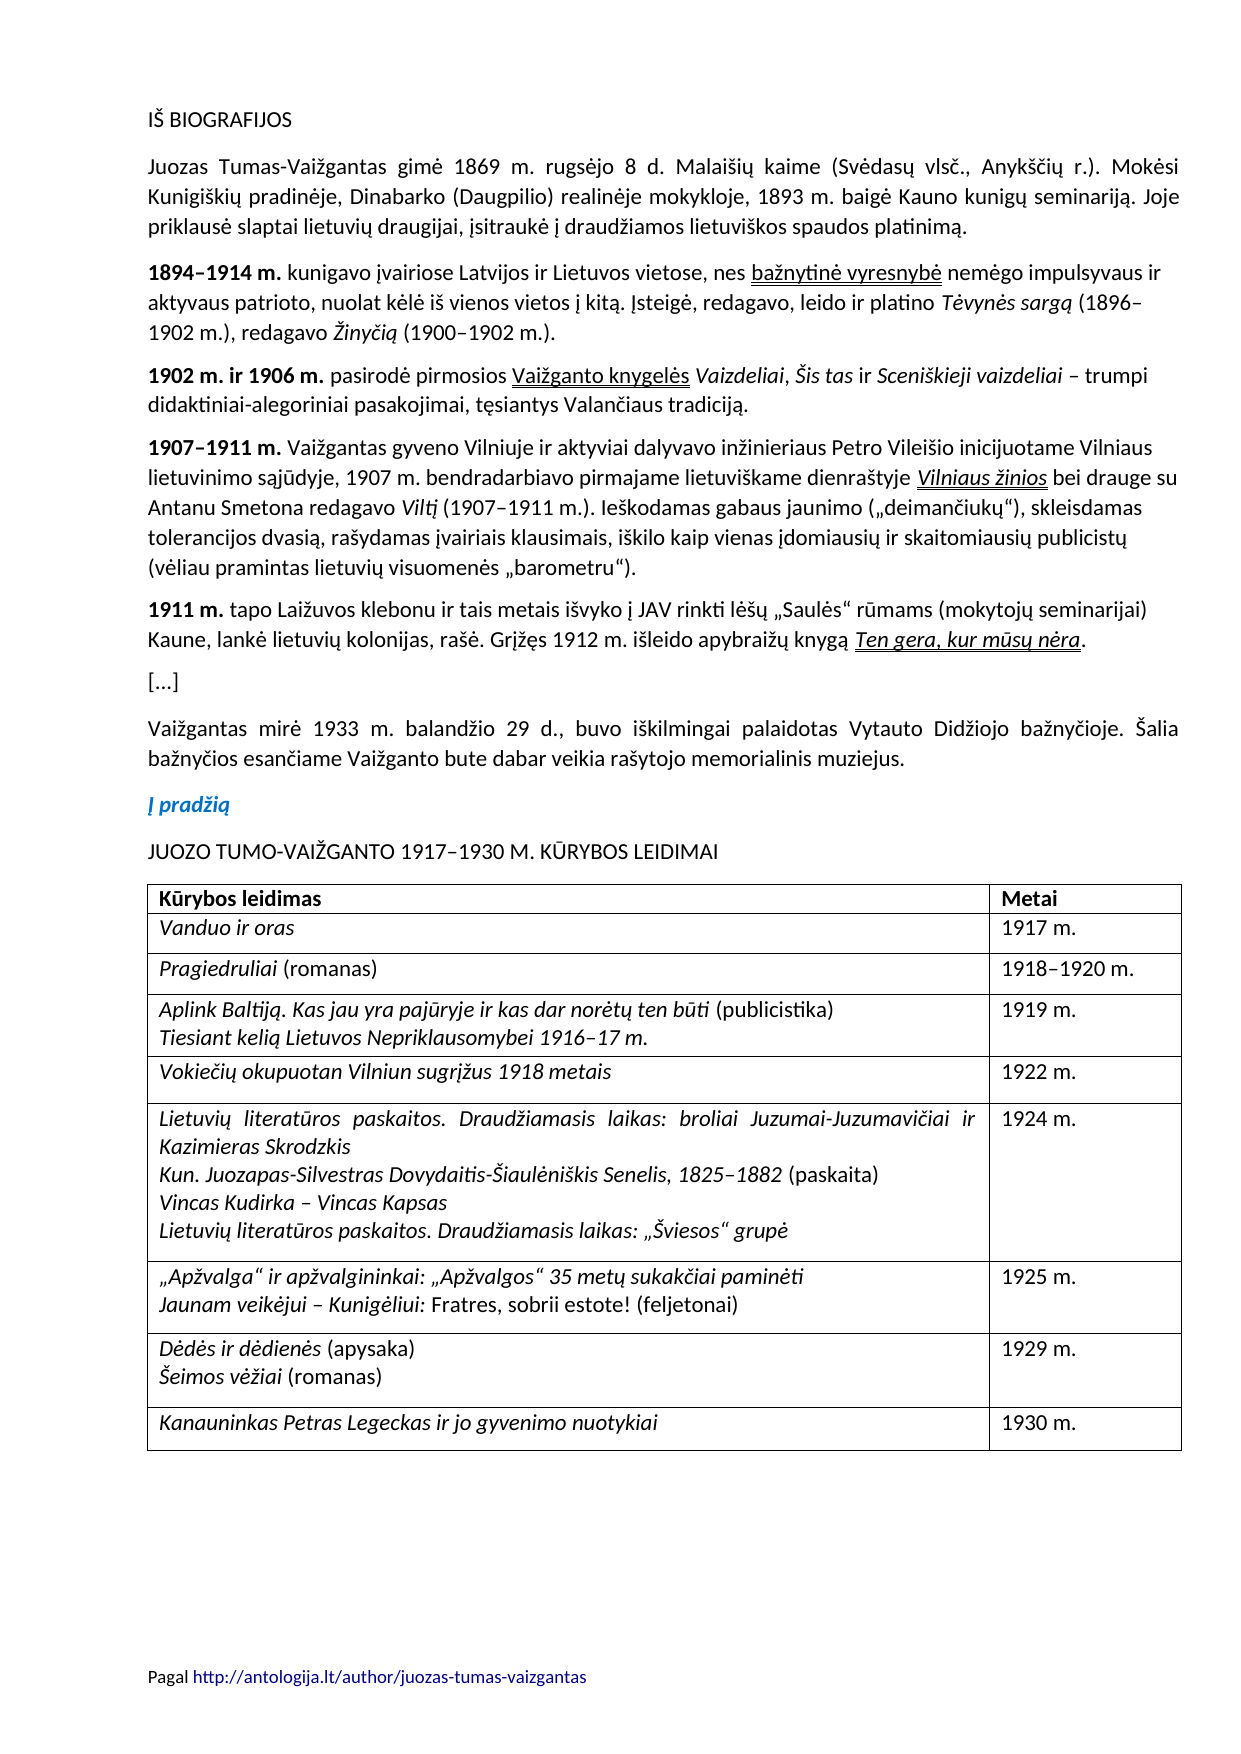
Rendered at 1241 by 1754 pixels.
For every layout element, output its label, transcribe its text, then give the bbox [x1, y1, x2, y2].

text JUOZO TUMO-VAIŽGANTO 1917–1930 M. KŪRYBOS LEIDIMAI [148, 837, 1181, 865]
text Vaižgantas mirė 1933 m. balandžio 29 d., buvo iškilmingai palaidotas Vytauto Didžiojo bažnyčioje. Šalia bažnyčios esančiame Vaižganto bute dabar veikia rašytojo memorialinis muziejus. [148, 714, 1181, 772]
table_cell Aplink Baltiją. Kas jau yra pajūryje ir kas dar norėtų ten būti (publicistika) Tiesiant kelią Lietuvos Nepriklausomybei 1916–17 m. [148, 995, 989, 1056]
table_cell Vanduo ir oras [148, 914, 989, 953]
table_cell „Apžvalga“ ir apžvalgininkai: „Apžvalgos“ 35 metų sukakčiai paminėti Jaunam veikėjui – Kunigėliui: Fratres, sobrii estote! (feljetonai) [148, 1262, 989, 1333]
table_cell Dėdės ir dėdienės (apysaka) Šeimos vėžiai (romanas) [148, 1334, 989, 1407]
table_cell Lietuvių literatūros paskaitos. Draudžiamasis laikas: broliai Juzumai-Juzumavičiai ir Kazimieras Skrodzkis Kun. Juozapas-Silvestras Dovydaitis-Šiaulėniškis Senelis, 1825–1882 (paskaita) Vincas Kudirka – Vincas Kapsas Lietuvių literatūros paskaitos. Draudžiamasis laikas: „Šviesos“ grupė [148, 1104, 989, 1261]
text [...] [148, 667, 1181, 695]
table_cell Vokiečių okupuotan Vilniun sugrįžus 1918 metais [148, 1057, 989, 1103]
text IŠ BIOGRAFIJOS [148, 106, 1181, 134]
table_cell 1924 m. [990, 1104, 1181, 1261]
table_header Kūrybos leidimas [148, 885, 989, 912]
text 1907–1911 m. Vaižgantas gyveno Vilniuje ir aktyviai dalyvavo inžinieriaus Petro Vileišio inicijuotame Vilniaus lietuvinimo sąjūdyje, 1907 m. bendradarbiavo pirmajame lietuviškame dienraštyje Vilniaus žinios bei drauge su Antanu Smetona redagavo Viltį (1907–1911 m.). Ieškodamas gabaus jaunimo („deimančiukų“), skleisdamas tolerancijos dvasią, rašydamas įvairiais klausimais, iškilo kaip vienas įdomiausių ir skaitomiausių publicistų (vėliau pramintas lietuvių visuomenės „barometru“). [148, 433, 1181, 581]
table_header Metai [990, 885, 1181, 912]
table_cell 1929 m. [990, 1334, 1181, 1407]
text 1894–1914 m. kunigavo įvairiose Latvijos ir Lietuvos vietose, nes bažnytinė vyresnybė nemėgo impulsyvaus ir aktyvaus patrioto, nuolat kėlė iš vienos vietos į kitą. Įsteigė, redagavo, leido ir platino Tėvynės sargą (1896–1902 m.), redagavo Žinyčią (1900–1902 m.). [148, 258, 1181, 346]
table_cell 1922 m. [990, 1057, 1181, 1103]
text Juozas Tumas-Vaižgantas gimė 1869 m. rugsėjo 8 d. Malaišių kaime (Svėdasų vlsč., Anykščių r.). Mokėsi Kunigiškių pradinėje, Dinabarko (Daugpilio) realinėje mokykloje, 1893 m. baigė Kauno kunigų seminariją. Joje priklausė slaptai lietuvių draugijai, įsitraukė į draudžiamos lietuviškos spaudos platinimą. [148, 152, 1181, 240]
table_cell 1919 m. [990, 995, 1181, 1056]
table_cell Kanauninkas Petras Legeckas ir jo gyvenimo nuotykiai [148, 1408, 989, 1450]
table_cell 1930 m. [990, 1408, 1181, 1450]
table_cell 1917 m. [990, 914, 1181, 953]
text Į pradžią [148, 790, 1181, 818]
table_cell 1925 m. [990, 1262, 1181, 1333]
table_cell 1918–1920 m. [990, 954, 1181, 994]
text 1911 m. tapo Laižuvos klebonu ir tais metais išvyko į JAV rinkti lėšų „Saulės“ rūmams (mokytojų seminarijai) Kaune, lankė lietuvių kolonijas, rašė. Grįžęs 1912 m. išleido apybraižų knygą Ten gera, kur mūsų nėra. [148, 595, 1181, 653]
table_cell Pragiedruliai (romanas) [148, 954, 989, 994]
text 1902 m. ir 1906 m. pasirodė pirmosios Vaižganto knygelės Vaizdeliai, Šis tas ir Sceniškieji vaizdeliai – trumpi didaktiniai-alegoriniai pasakojimai, tęsiantys Valančiaus tradiciją. [148, 361, 1181, 419]
